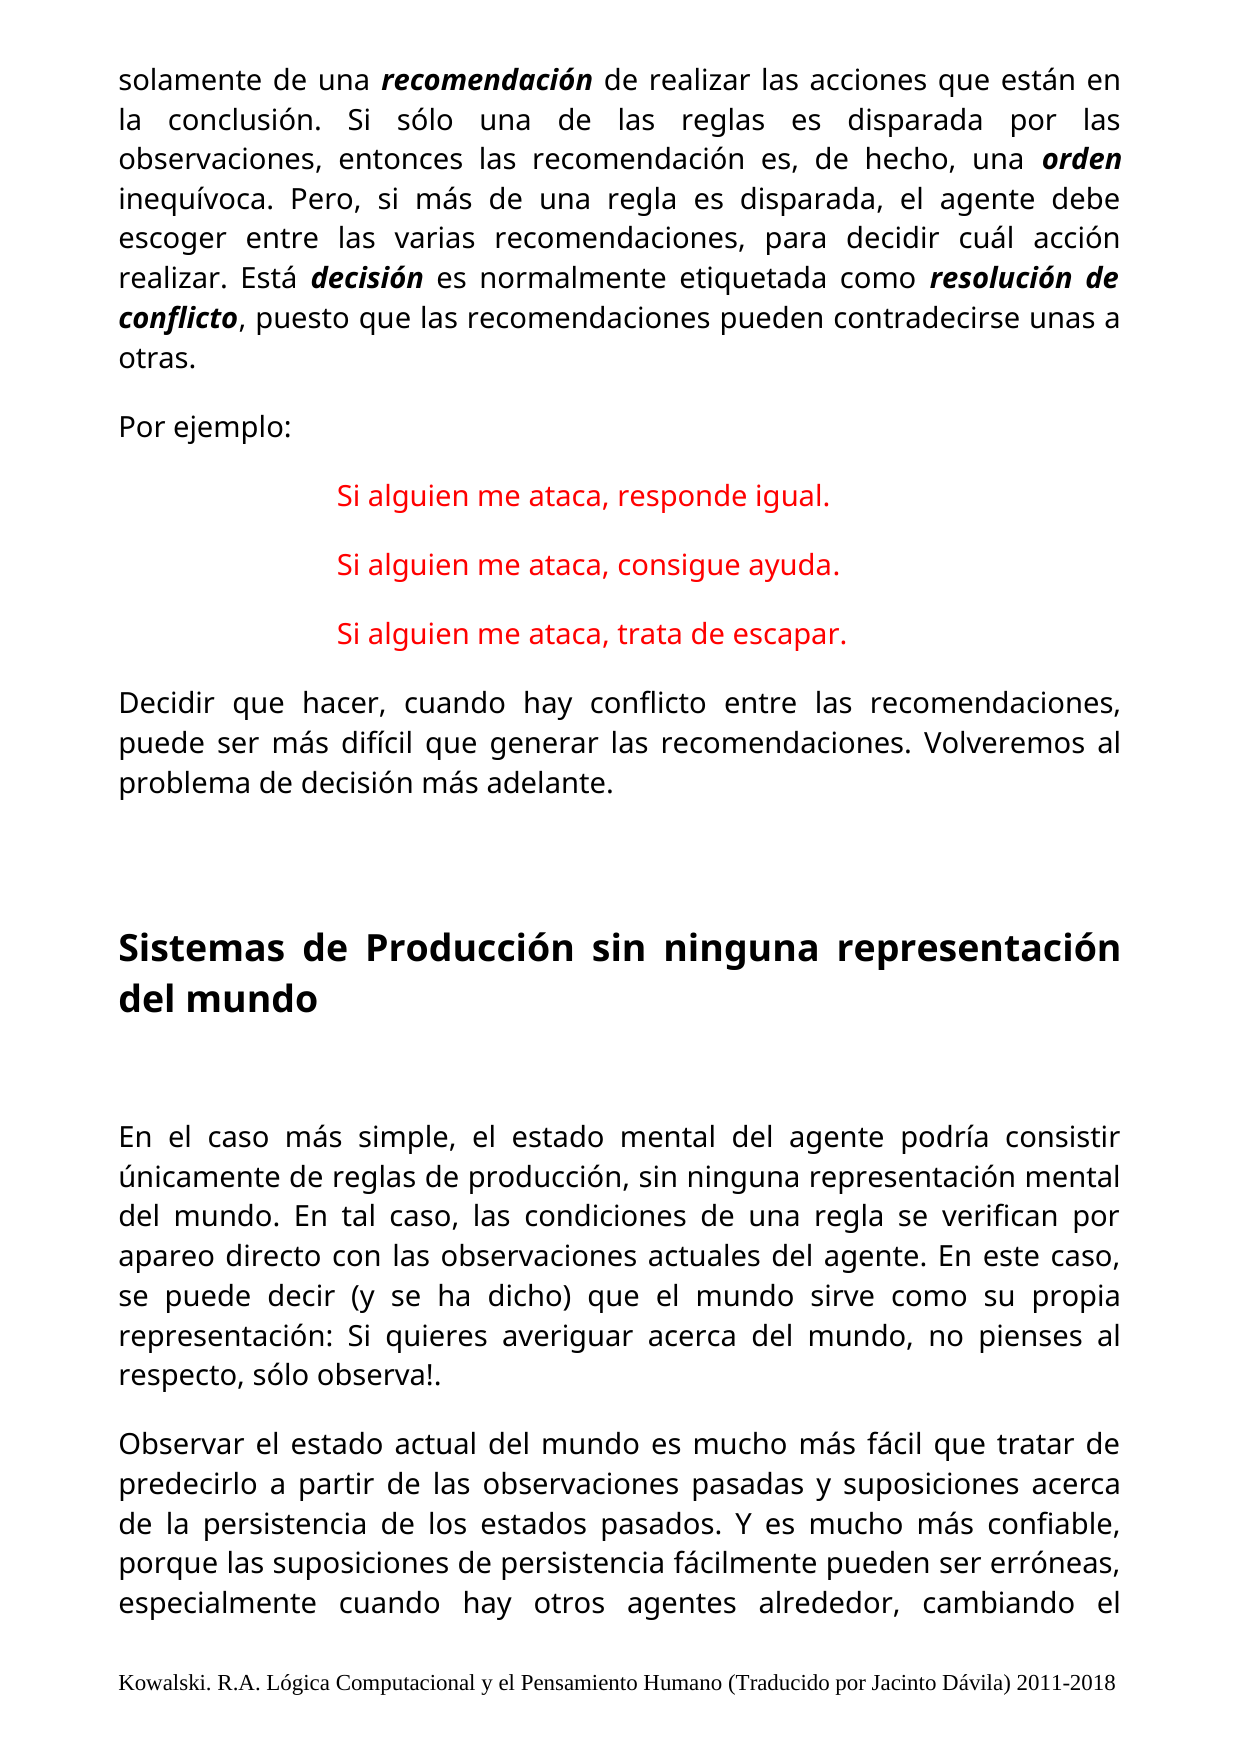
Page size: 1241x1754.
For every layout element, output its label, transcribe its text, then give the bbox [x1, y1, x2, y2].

text solamente de una recomendación de realizar las acciones que están en la conclusión. Si sólo una de las reglas es disparada por las observaciones, entonces las recomendación es, de hecho, una orden inequívoca. Pero, si más de una regla es disparada, el agente debe escoger entre las varias recomendaciones, para decidir cuál acción realizar. Está decisión es normalmente etiquetada como resolución de conflicto, puesto que las recomendaciones pueden contradecirse unas a otras. [118, 59, 1122, 377]
text En el caso más simple, el estado mental del agente podría consistir únicamente de reglas de producción, sin ninguna representación mental del mundo. En tal caso, las condiciones de una regla se verifican por apareo directo con las observaciones actuales del agente. En este caso, se puede decir (y se ha dicho) que el mundo sirve como su propia representación: Si quieres averiguar acerca del mundo, no pienses al respecto, sólo observa!. [118, 1116, 1122, 1394]
subtitle Sistemas de Producción sin ninguna representación del mundo [118, 921, 1122, 1023]
text Por ejemplo: [118, 406, 708, 446]
text Si alguien me ataca, consigue ayuda. [337, 544, 1122, 584]
text Si alguien me ataca, trata de escapar. [337, 613, 1122, 653]
text Observar el estado actual del mundo es mucho más fácil que tratar de predecirlo a partir de las observaciones pasadas y suposiciones acerca de la persistencia de los estados pasados. Y es mucho más confiable, porque las suposiciones de persistencia fácilmente pueden ser erróneas, especialmente cuando hay otros agentes alrededor, cambiando el [118, 1424, 1122, 1622]
text Si alguien me ataca, responde igual. [337, 475, 1122, 515]
text Decidir que hacer, cuando hay conflicto entre las recomendaciones, puede ser más difícil que generar las recomendaciones. Volveremos al problema de decisión más adelante. [118, 683, 1122, 802]
